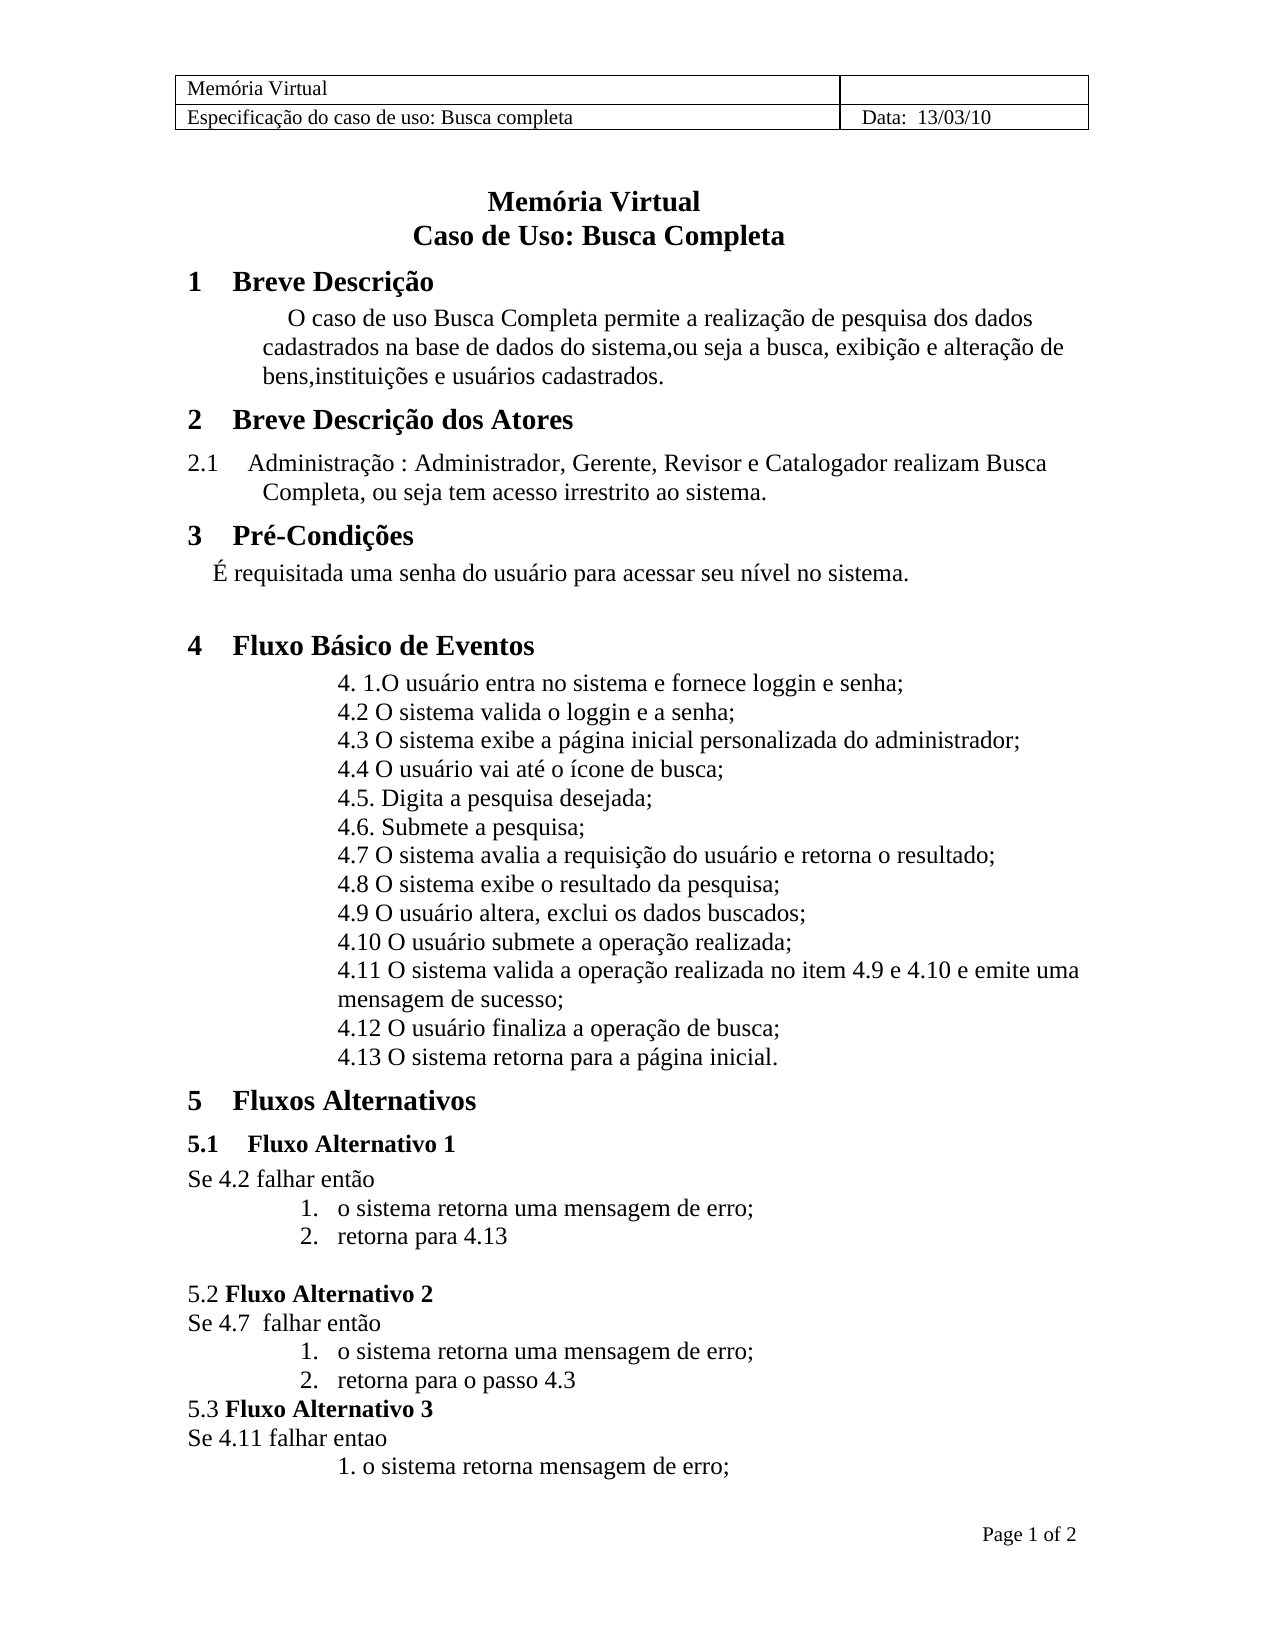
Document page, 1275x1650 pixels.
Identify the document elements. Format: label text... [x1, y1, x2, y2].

list retorna para 4.13 [300, 1221, 1087, 1250]
subtitle Fluxos Alternativos [187, 1083, 1087, 1116]
list o sistema retorna uma mensagem de erro; [300, 1336, 1087, 1365]
list 4. 1.O usuário entra no sistema e fornece loggin e senha; [300, 668, 1087, 697]
text É requisitada uma senha do usuário para acessar seu nível no sistema. [187, 558, 1087, 587]
list 4.7 O sistema avalia a requisição do usuário e retorna o resultado; [300, 840, 1087, 869]
list 5.3 Fluxo Alternativo 3 [187, 1394, 1087, 1423]
list 4.6. Submete a pesquisa; [300, 812, 1087, 840]
subtitle Administração : Administrador, Gerente, Revisor e Catalogador realizam Busca Completa, ou seja tem acesso irrestrito ao sistema. [187, 448, 1087, 506]
list 4.4 O usuário vai até o ícone de busca; [300, 754, 1087, 783]
list 4.2 O sistema valida o loggin e a senha; [300, 697, 1087, 725]
list 4.8 O sistema exibe o resultado da pesquisa; [300, 869, 1087, 898]
list 4.5. Digita a pesquisa desejada; [300, 783, 1087, 812]
list 4.11 O sistema valida a operação realizada no item 4.9 e 4.10 e emite uma mensagem de sucesso; [300, 955, 1087, 1013]
text Se 4.7 falhar então [187, 1308, 1087, 1336]
subtitle Breve Descrição dos Atores [187, 402, 1087, 436]
list 4.13 O sistema retorna para a página inicial. [300, 1042, 1087, 1070]
text Se 4.2 falhar então [187, 1164, 1087, 1193]
list 4.3 O sistema exibe a página inicial personalizada do administrador; [300, 725, 1087, 754]
text O caso de uso Busca Completa permite a realização de pesquisa dos dados cadastrados na base de dados do sistema,ou seja a busca, exibição e alteração de bens,instituições e usuários cadastrados. [262, 303, 1087, 390]
text 5.2 Fluxo Alternativo 2 [187, 1279, 1087, 1308]
subtitle Fluxo Alternativo 1 [187, 1129, 1087, 1158]
list 4.10 O usuário submete a operação realizada; [300, 927, 1087, 955]
list 4.9 O usuário altera, exclui os dados buscados; [300, 898, 1087, 927]
subtitle Pré-Condições [187, 518, 1087, 552]
list Se 4.11 falhar entao [187, 1423, 1087, 1451]
list 1. o sistema retorna mensagem de erro; [187, 1451, 1087, 1480]
subtitle Breve Descrição [187, 264, 1087, 297]
list o sistema retorna uma mensagem de erro; [300, 1193, 1087, 1221]
title Memória Virtual Caso de Uso: Busca Completa [187, 184, 1087, 251]
list 4.12 O usuário finaliza a operação de busca; [300, 1013, 1087, 1042]
list 2. retorna para o passo 4.3 [187, 1365, 1087, 1394]
subtitle Fluxo Básico de Eventos [187, 628, 1087, 662]
